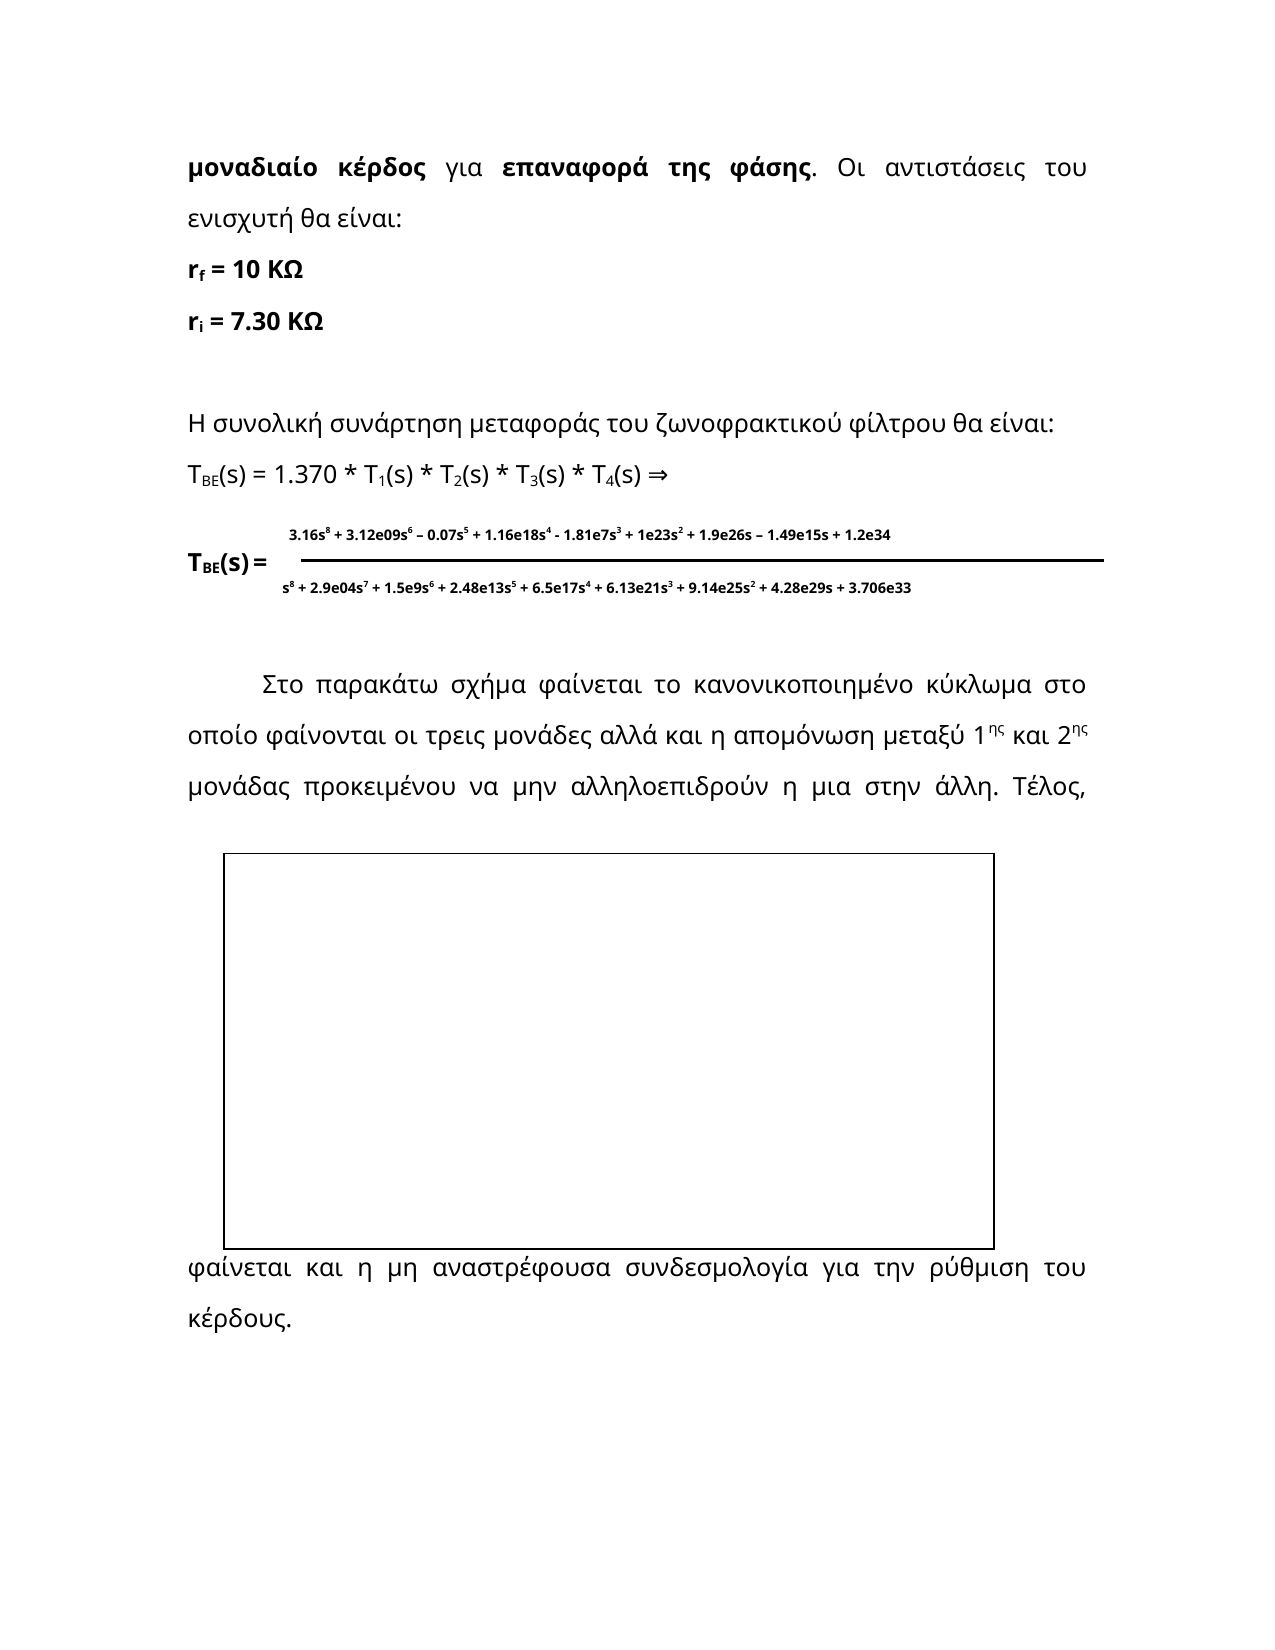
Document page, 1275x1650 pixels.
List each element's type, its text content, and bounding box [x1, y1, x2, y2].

text s8 + 2.9e04s7 + 1.5e9s6 + 2.48e13s5 + 6.5e17s4 + 6.13e21s3 + 9.14e25s2 + 4.28e29s + 3.706e33 [187, 578, 1087, 598]
text rf = 10 KΩ [187, 252, 1087, 286]
text 3.16s8 + 3.12e09s6 – 0.07s5 + 1.16e18s4 - 1.81e7s3 + 1e23s2 + 1.9e26s – 1.49e15s + 1.2e34 [187, 524, 1087, 544]
text μοναδιαίο κέρδος για επαναφορά της φάσης. Οι αντιστάσεις του ενισχυτή θα είναι: [187, 150, 1087, 235]
text Η συνολική συνάρτηση μεταφοράς του ζωνοφρακτικού φίλτρου θα είναι: [187, 405, 1087, 439]
text Στο παρακάτω σχήμα φαίνεται το κανονικοποιημένο κύκλωμα στο οποίο φαίνονται οι τρεις μονάδες αλλά και η απομόνωση μεταξύ 1ης και 2ης μονάδας προκειμένου να μην αλληλοεπιδρούν η μια στην άλλη. Τέλος, φαίνεται και η μη αναστρέφουσα συνδεσμολογία για την ρύθμιση του κέρδους. [187, 666, 1087, 1335]
text ΤBE(s) = 1.370 * T1(s) * T2(s) * T3(s) * T4(s) ⇒ [187, 456, 1087, 490]
text ri = 7.30 KΩ [187, 303, 1087, 337]
text TBE(s) = [187, 544, 1087, 578]
